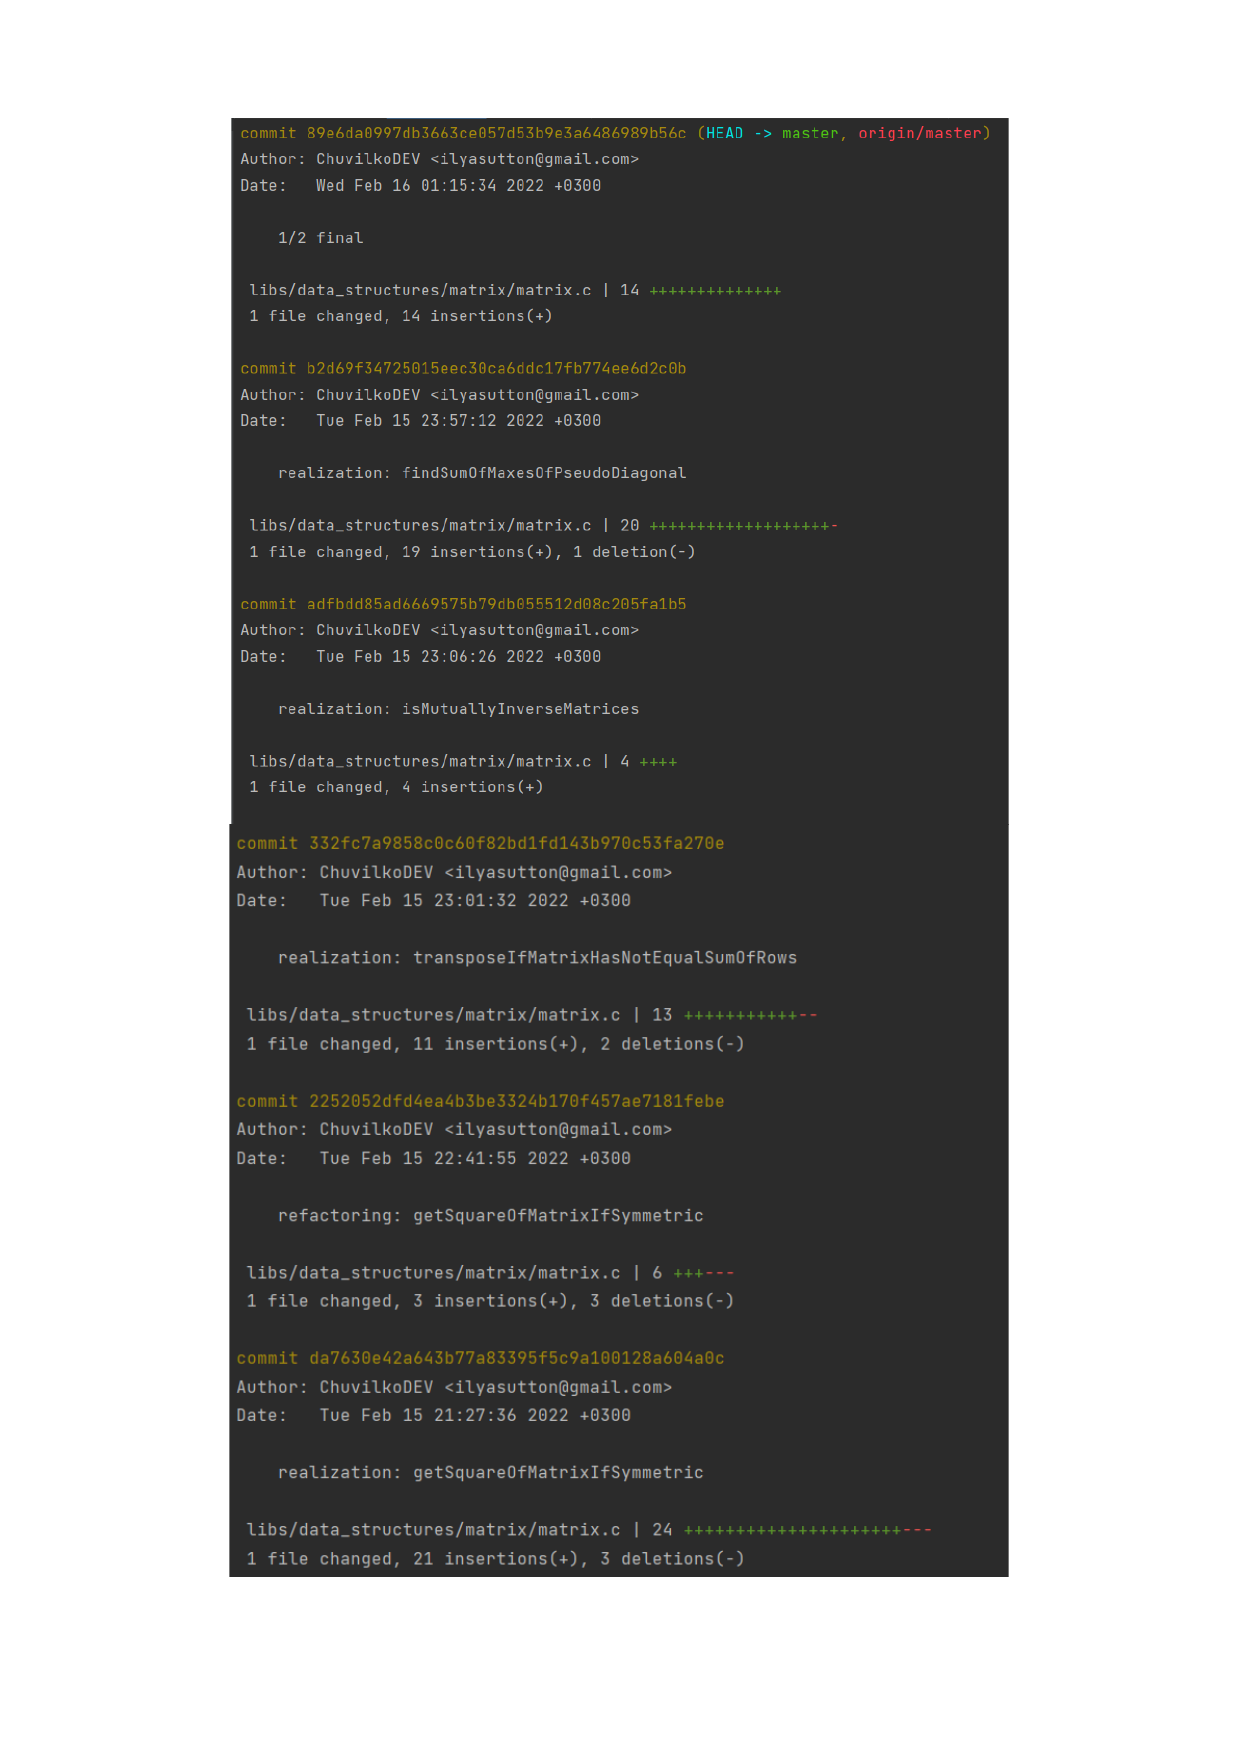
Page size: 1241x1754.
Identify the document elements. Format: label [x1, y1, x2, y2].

picture [229, 118, 1009, 1577]
